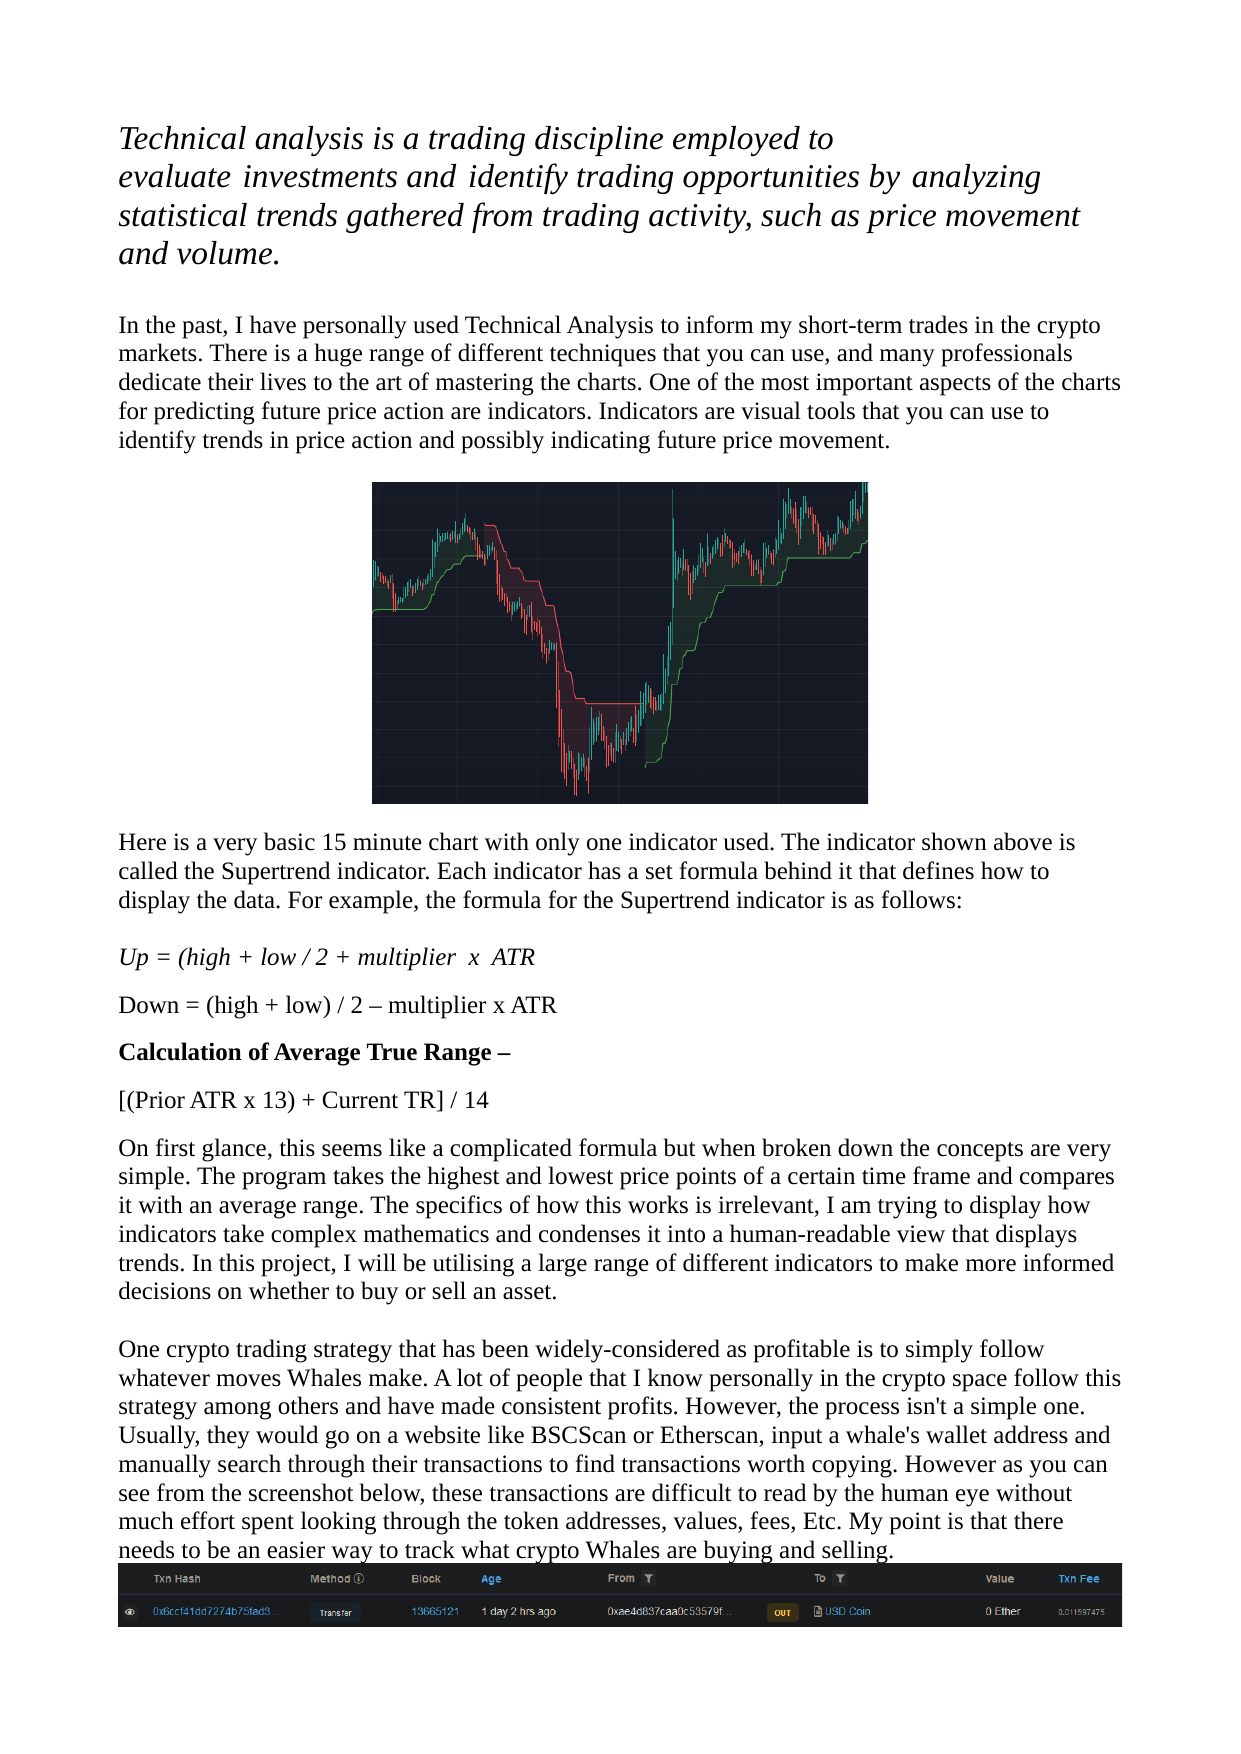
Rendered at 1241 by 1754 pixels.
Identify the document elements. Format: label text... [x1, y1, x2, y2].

text Calculation of Average True Range – [118, 1037, 1122, 1066]
text One crypto trading strategy that has been widely-considered as profitable is to simply follow whatever moves Whales make. A lot of people that I know personally in the crypto space follow this strategy among others and have made consistent profits. However, the process isn't a simple one. Usually, they would go on a website like BSCScan or Etherscan, input a whale's wallet address and manually search through their transactions to find transactions worth copying. However as you can see from the screenshot below, these transactions are difficult to read by the human eye without much effort spent looking through the token addresses, values, fees, Etc. My point is that there needs to be an easier way to track what crypto Whales are buying and selling. [118, 1334, 1122, 1563]
text Down = (high + low) / 2 – multiplier x ATR [118, 990, 1122, 1019]
picture [118, 1563, 1123, 1627]
text Here is a very basic 15 minute chart with only one indicator used. The indicator shown above is called the Supertrend indicator. Each indicator has a set formula behind it that defines how to display the data. For example, the formula for the Supertrend indicator is as follows: [118, 827, 1122, 913]
picture [372, 482, 869, 804]
text Up = (high + low / 2 + multiplier x ATR [118, 942, 1122, 971]
text In the past, I have personally used Technical Analysis to inform my short-term trades in the crypto markets. There is a huge range of different techniques that you can use, and many professionals dedicate their lives to the art of mastering the charts. One of the most important aspects of the charts for predicting future price action are indicators. Indicators are visual tools that you can use to identify trends in price action and possibly indicating future price movement. [118, 310, 1122, 453]
text [(Prior ATR x 13) + Current TR] / 14 [118, 1085, 1122, 1114]
text Technical analysis is a trading discipline employed to evaluate investments and identify trading opportunities by analyzing statistical trends gathered from trading activity, such as price movement and volume. [118, 118, 1122, 271]
text On first glance, this seems like a complicated formula but when broken down the concepts are very simple. The program takes the highest and lowest price points of a certain time frame and compares it with an average range. The specifics of how this works is irrelevant, I am trying to display how indicators take complex mathematics and condenses it into a human-readable view that displays trends. In this project, I will be utilising a large range of different indicators to make more informed decisions on whether to buy or sell an asset. [118, 1133, 1122, 1305]
